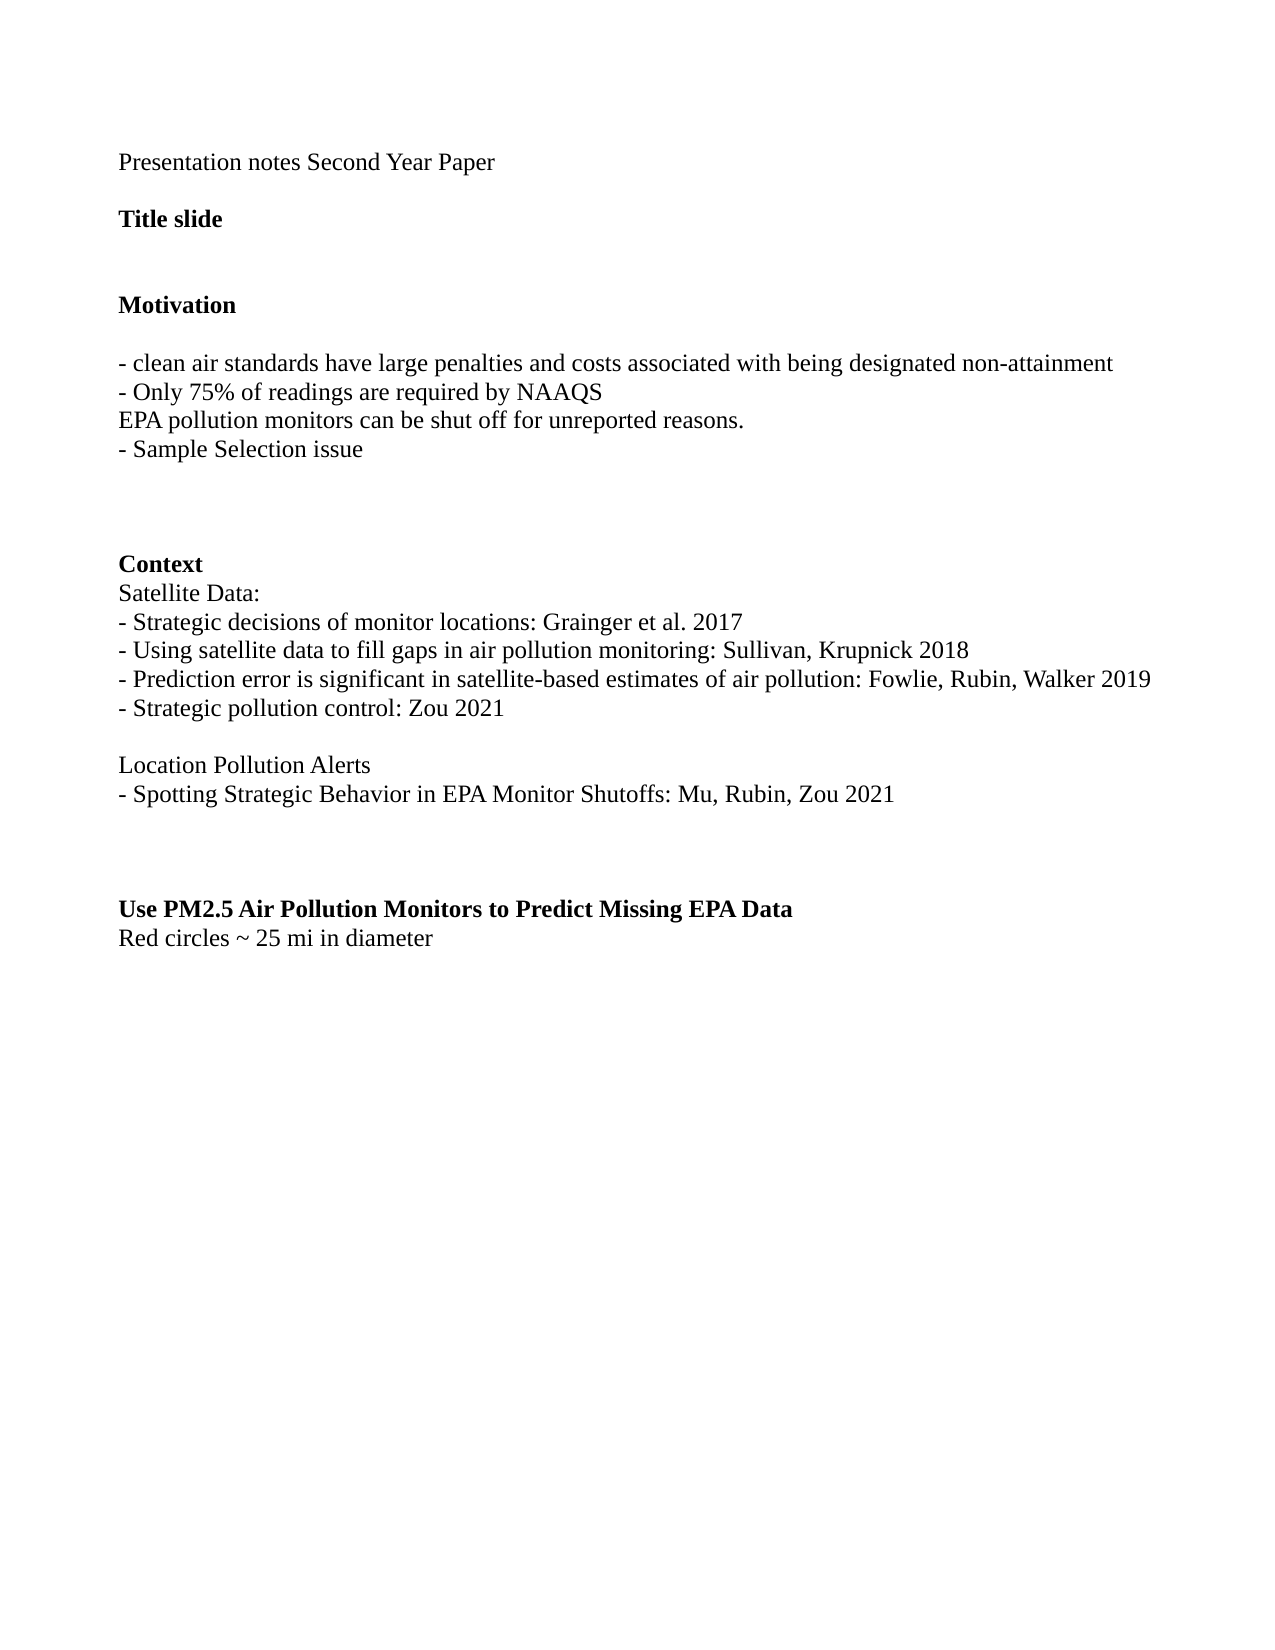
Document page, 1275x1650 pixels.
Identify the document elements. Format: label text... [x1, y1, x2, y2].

text - Strategic pollution control: Zou 2021 [118, 693, 1157, 722]
text EPA pollution monitors can be shut off for unreported reasons. [118, 406, 1157, 434]
text Title slide [118, 204, 1157, 233]
text Red circles ~ 25 mi in diameter [118, 923, 1157, 952]
text Location Pollution Alerts [118, 751, 1157, 779]
text - Only 75% of readings are required by NAAQS [118, 377, 1157, 406]
text - Using satellite data to fill gaps in air pollution monitoring: Sullivan, Krupnick 2018 [118, 636, 1157, 664]
text - Prediction error is significant in satellite-based estimates of air pollution: Fowlie, Rubin, Walker 2019 [118, 664, 1157, 693]
text - Spotting Strategic Behavior in EPA Monitor Shutoffs: Mu, Rubin, Zou 2021 [118, 779, 1157, 808]
text - Sample Selection issue [118, 434, 1157, 463]
text Use PM2.5 Air Pollution Monitors to Predict Missing EPA Data [118, 894, 1157, 923]
text Motivation [118, 291, 1157, 319]
text Satellite Data: [118, 578, 1157, 607]
text - Strategic decisions of monitor locations: Grainger et al. 2017 [118, 607, 1157, 636]
text Context [118, 549, 1157, 578]
text - clean air standards have large penalties and costs associated with being designated non-attainment [118, 348, 1157, 377]
text Presentation notes Second Year Paper [118, 147, 1157, 176]
